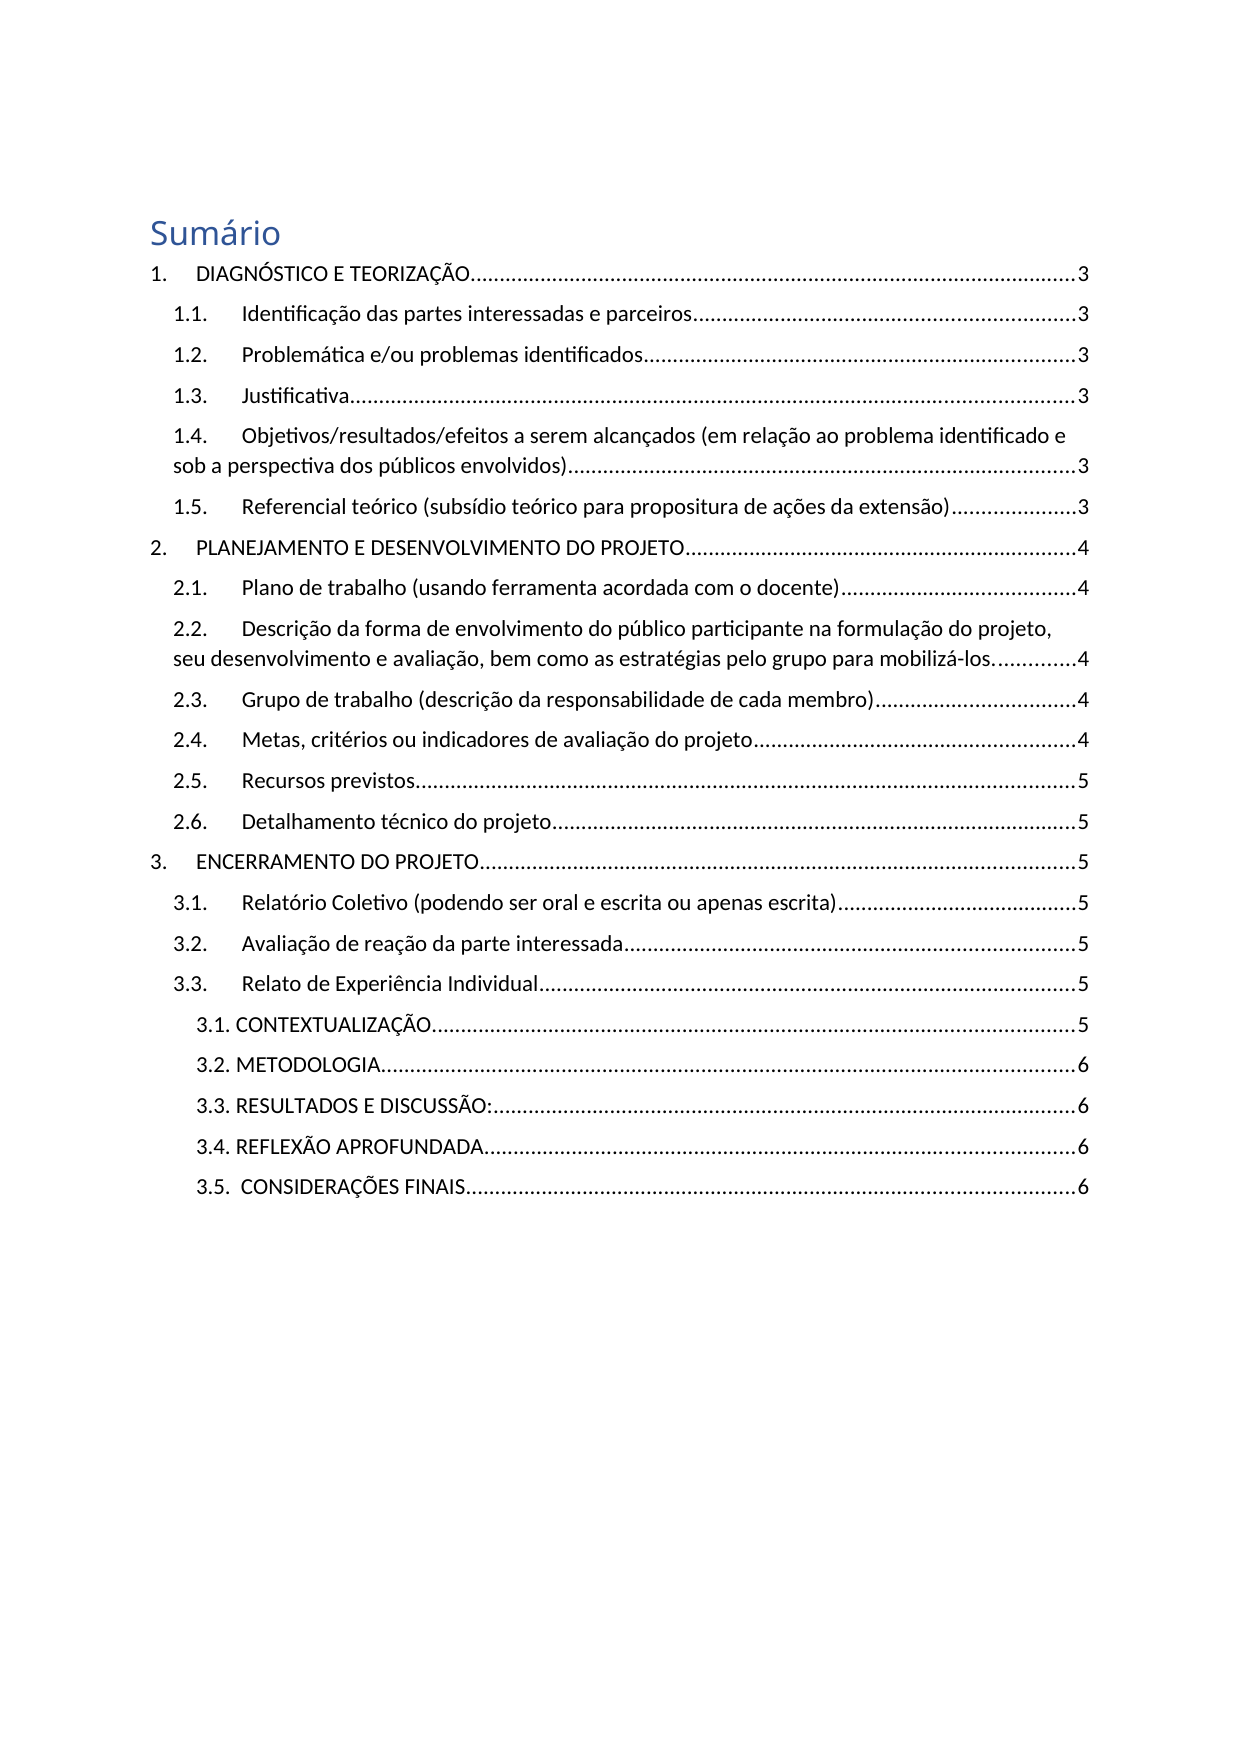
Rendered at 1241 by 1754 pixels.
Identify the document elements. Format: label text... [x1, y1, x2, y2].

text 1.4. Objetivos/resultados/efeitos a serem alcançados (em relação ao problema identificado e sob a perspectiva dos públicos envolvidos) 3 [173, 421, 1090, 480]
text 3.1. CONTEXTUALIZAÇÃO 5 [196, 1010, 1090, 1038]
subtitle Sumário [150, 210, 1090, 255]
text 2.1. Plano de trabalho (usando ferramenta acordada com o docente) 4 [173, 573, 1090, 602]
text 2.2. Descrição da forma de envolvimento do público participante na formulação do projeto, seu desenvolvimento e avaliação, bem como as estratégias pelo grupo para mobilizá-los. 4 [173, 614, 1090, 672]
text 2.3. Grupo de trabalho (descrição da responsabilidade de cada membro) 4 [173, 685, 1090, 713]
text 3.2. METODOLOGIA 6 [196, 1051, 1090, 1079]
text 1. DIAGNÓSTICO E TEORIZAÇÃO 3 [150, 259, 1090, 287]
text 3.4. REFLEXÃO APROFUNDADA 6 [196, 1132, 1090, 1160]
text 3.3. RESULTADOS E DISCUSSÃO: 6 [196, 1091, 1090, 1119]
text 2.6. Detalhamento técnico do projeto 5 [173, 807, 1090, 835]
text 2. PLANEJAMENTO E DESENVOLVIMENTO DO PROJETO 4 [150, 533, 1090, 561]
text 1.5. Referencial teórico (subsídio teórico para propositura de ações da extensão) 3 [173, 492, 1090, 520]
text 3.3. Relato de Experiência Individual 5 [173, 969, 1090, 997]
text 3.1. Relatório Coletivo (podendo ser oral e escrita ou apenas escrita) 5 [173, 888, 1090, 916]
text 2.5. Recursos previstos 5 [173, 766, 1090, 794]
text 1.1. Identificação das partes interessadas e parceiros 3 [173, 299, 1090, 328]
text 1.3. Justificativa 3 [173, 381, 1090, 409]
text 2.4. Metas, critérios ou indicadores de avaliação do projeto 4 [173, 726, 1090, 754]
text 3.5. CONSIDERAÇÕES FINAIS 6 [196, 1172, 1090, 1201]
text 3. ENCERRAMENTO DO PROJETO 5 [150, 847, 1090, 876]
text 3.2. Avaliação de reação da parte interessada 5 [173, 929, 1090, 957]
text 1.2. Problemática e/ou problemas identificados 3 [173, 340, 1090, 368]
